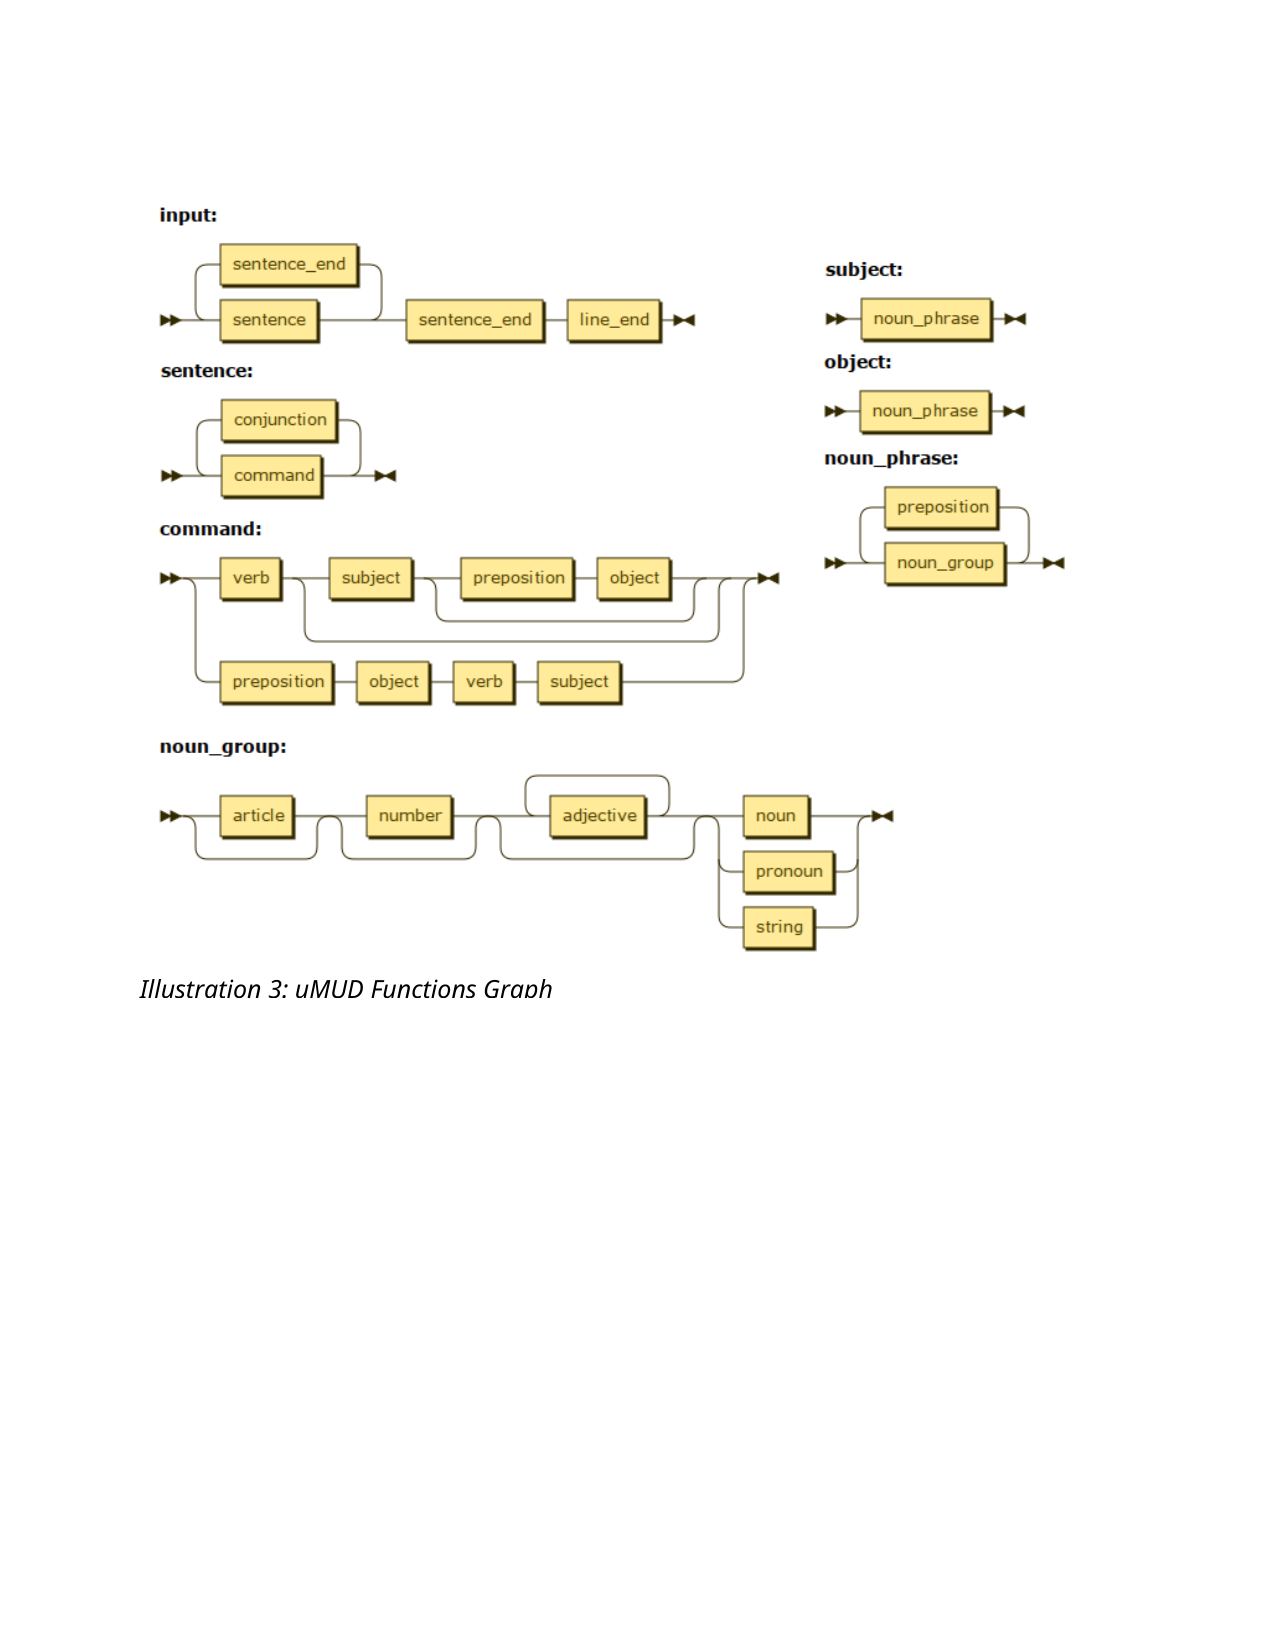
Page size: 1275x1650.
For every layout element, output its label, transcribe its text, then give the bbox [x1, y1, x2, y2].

picture [156, 204, 1148, 963]
text Illustration 3: uMUD Functions Graph [139, 971, 1161, 997]
